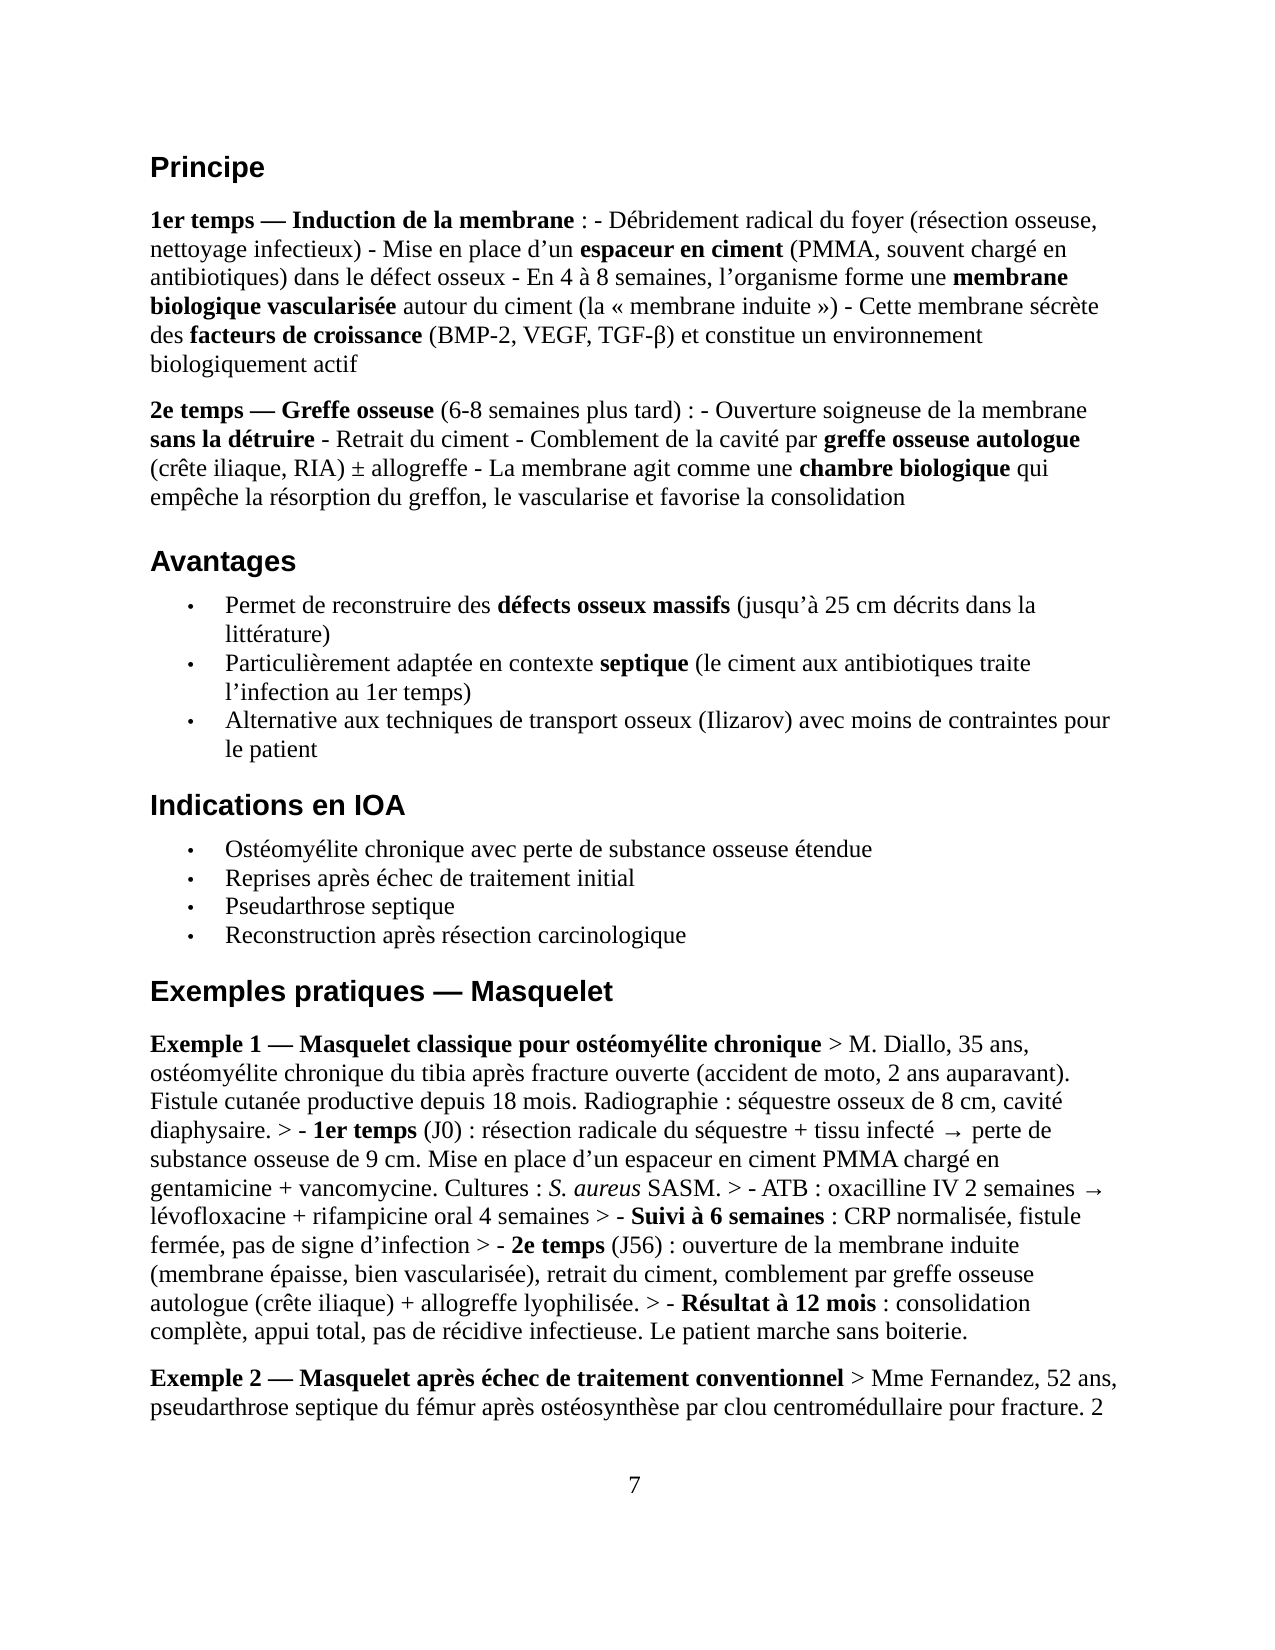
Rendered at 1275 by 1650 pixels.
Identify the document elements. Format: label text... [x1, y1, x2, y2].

text Exemple 2 — Masquelet après échec de traitement conventionnel > Mme Fernandez, 52 ans, pseudarthrose septique du fémur après ostéosynthèse par clou centromédullaire pour fracture. 2 [150, 1363, 1125, 1421]
subtitle Exemples pratiques — Masquelet [150, 974, 1125, 1007]
text 2e temps — Greffe osseuse (6-8 semaines plus tard) : - Ouverture soigneuse de la membrane sans la détruire - Retrait du ciment - Comblement de la cavité par greffe osseuse autologue (crête iliaque, RIA) ± allogreffe - La membrane agit comme une chambre biologique qui empêche la résorption du greffon, le vascularise et favorise la consolidation [150, 395, 1125, 510]
list Particulièrement adaptée en contexte septique (le ciment aux antibiotiques traite l’infection au 1er temps) [187, 648, 1125, 705]
subtitle Avantages [150, 544, 1125, 578]
list Alternative aux techniques de transport osseux (Ilizarov) avec moins de contraintes pour le patient [187, 705, 1125, 763]
list Ostéomyélite chronique avec perte de substance osseuse étendue [187, 834, 1125, 863]
list Reconstruction après résection carcinologique [187, 920, 1125, 949]
subtitle Principe [150, 150, 1125, 183]
text Exemple 1 — Masquelet classique pour ostéomyélite chronique > M. Diallo, 35 ans, ostéomyélite chronique du tibia après fracture ouverte (accident de moto, 2 ans auparavant). Fistule cutanée productive depuis 18 mois. Radiographie : séquestre osseux de 8 cm, cavité diaphysaire. > - 1er temps (J0) : résection radicale du séquestre + tissu infecté → perte de substance osseuse de 9 cm. Mise en place d’un espaceur en ciment PMMA chargé en gentamicine + vancomycine. Cultures : S. aureus SASM. > - ATB : oxacilline IV 2 semaines → lévofloxacine + rifampicine oral 4 semaines > - Suivi à 6 semaines : CRP normalisée, fistule fermée, pas de signe d’infection > - 2e temps (J56) : ouverture de la membrane induite (membrane épaisse, bien vascularisée), retrait du ciment, comblement par greffe osseuse autologue (crête iliaque) + allogreffe lyophilisée. > - Résultat à 12 mois : consolidation complète, appui total, pas de récidive infectieuse. Le patient marche sans boiterie. [150, 1029, 1125, 1345]
list Pseudarthrose septique [187, 891, 1125, 920]
text 1er temps — Induction de la membrane : - Débridement radical du foyer (résection osseuse, nettoyage infectieux) - Mise en place d’un espaceur en ciment (PMMA, souvent chargé en antibiotiques) dans le défect osseux - En 4 à 8 semaines, l’organisme forme une membrane biologique vascularisée autour du ciment (la « membrane induite ») - Cette membrane sécrète des facteurs de croissance (BMP-2, VEGF, TGF-β) et constitue un environnement biologiquement actif [150, 205, 1125, 377]
list Permet de reconstruire des défects osseux massifs (jusqu’à 25 cm décrits dans la littérature) [187, 590, 1125, 648]
list Reprises après échec de traitement initial [187, 863, 1125, 891]
subtitle Indications en IOA [150, 788, 1125, 821]
